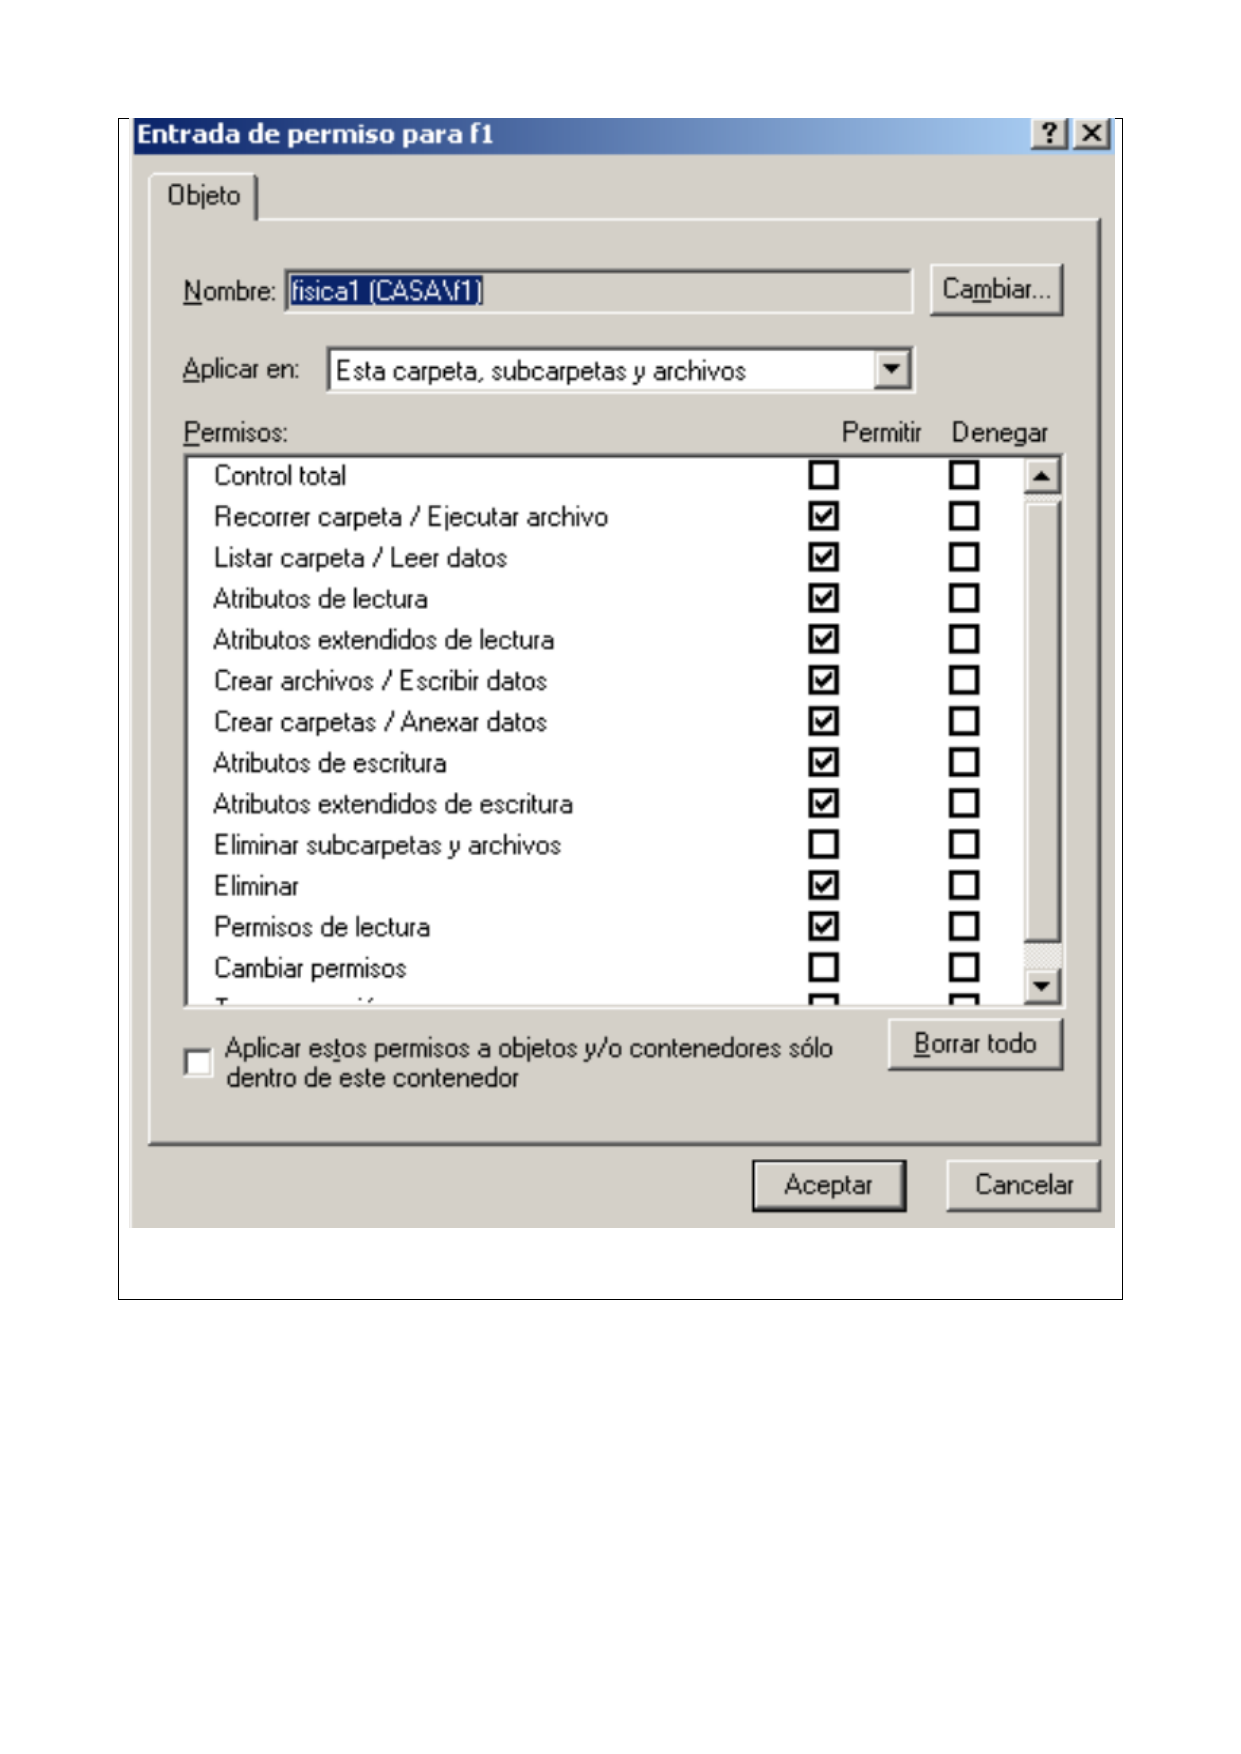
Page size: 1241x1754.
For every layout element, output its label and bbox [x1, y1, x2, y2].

table_cell [119, 119, 1122, 1299]
picture [129, 118, 1115, 1228]
